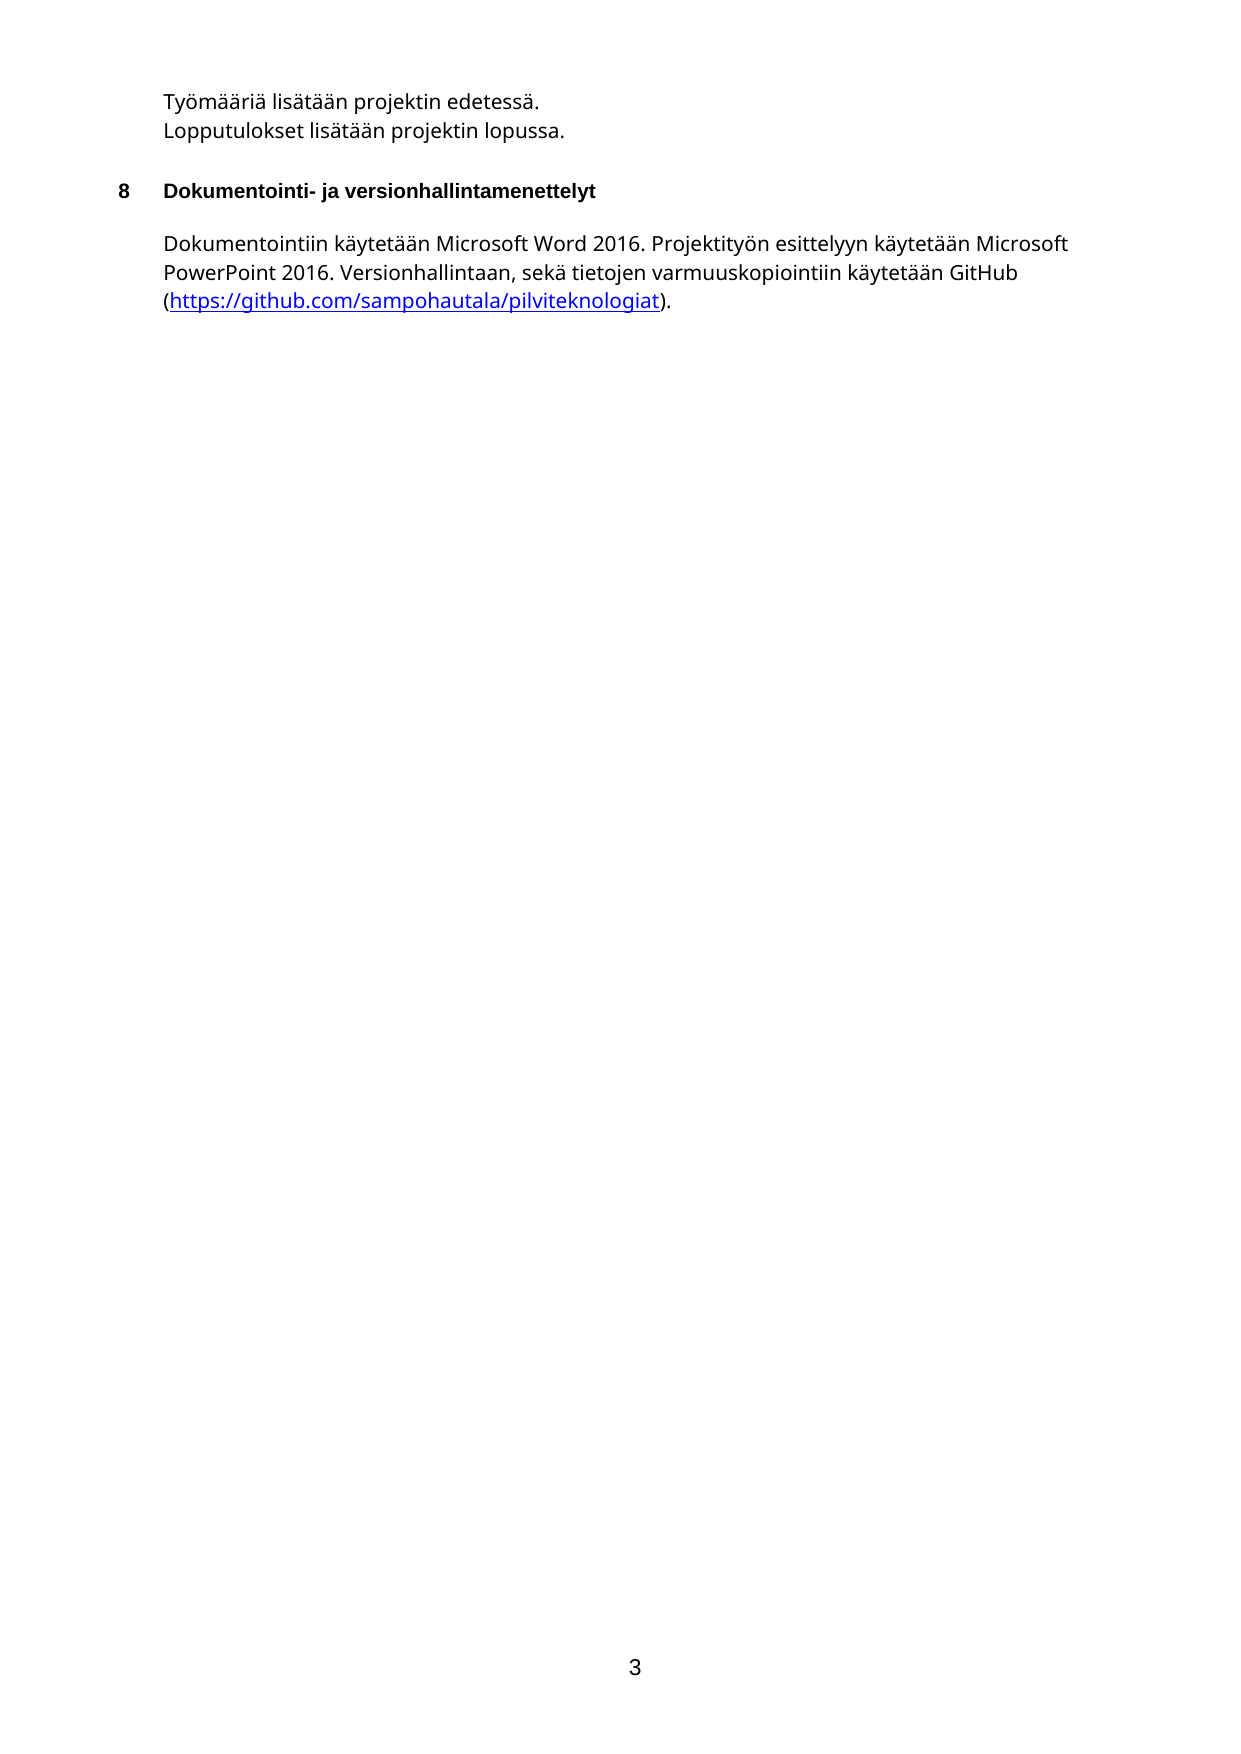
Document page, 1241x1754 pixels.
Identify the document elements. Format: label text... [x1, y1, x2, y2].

text Työmääriä lisätään projektin edetessä. Lopputulokset lisätään projektin lopussa. [118, 87, 1152, 144]
subtitle Dokumentointi- ja versionhallintamenettelyt [118, 178, 1152, 202]
text Dokumentointiin käytetään Microsoft Word 2016. Projektityön esittelyyn käytetään Microsoft PowerPoint 2016. Versionhallintaan, sekä tietojen varmuuskopiointiin käytetään GitHub (https://github.com/sampohautala/pilviteknologiat). [118, 229, 1152, 315]
